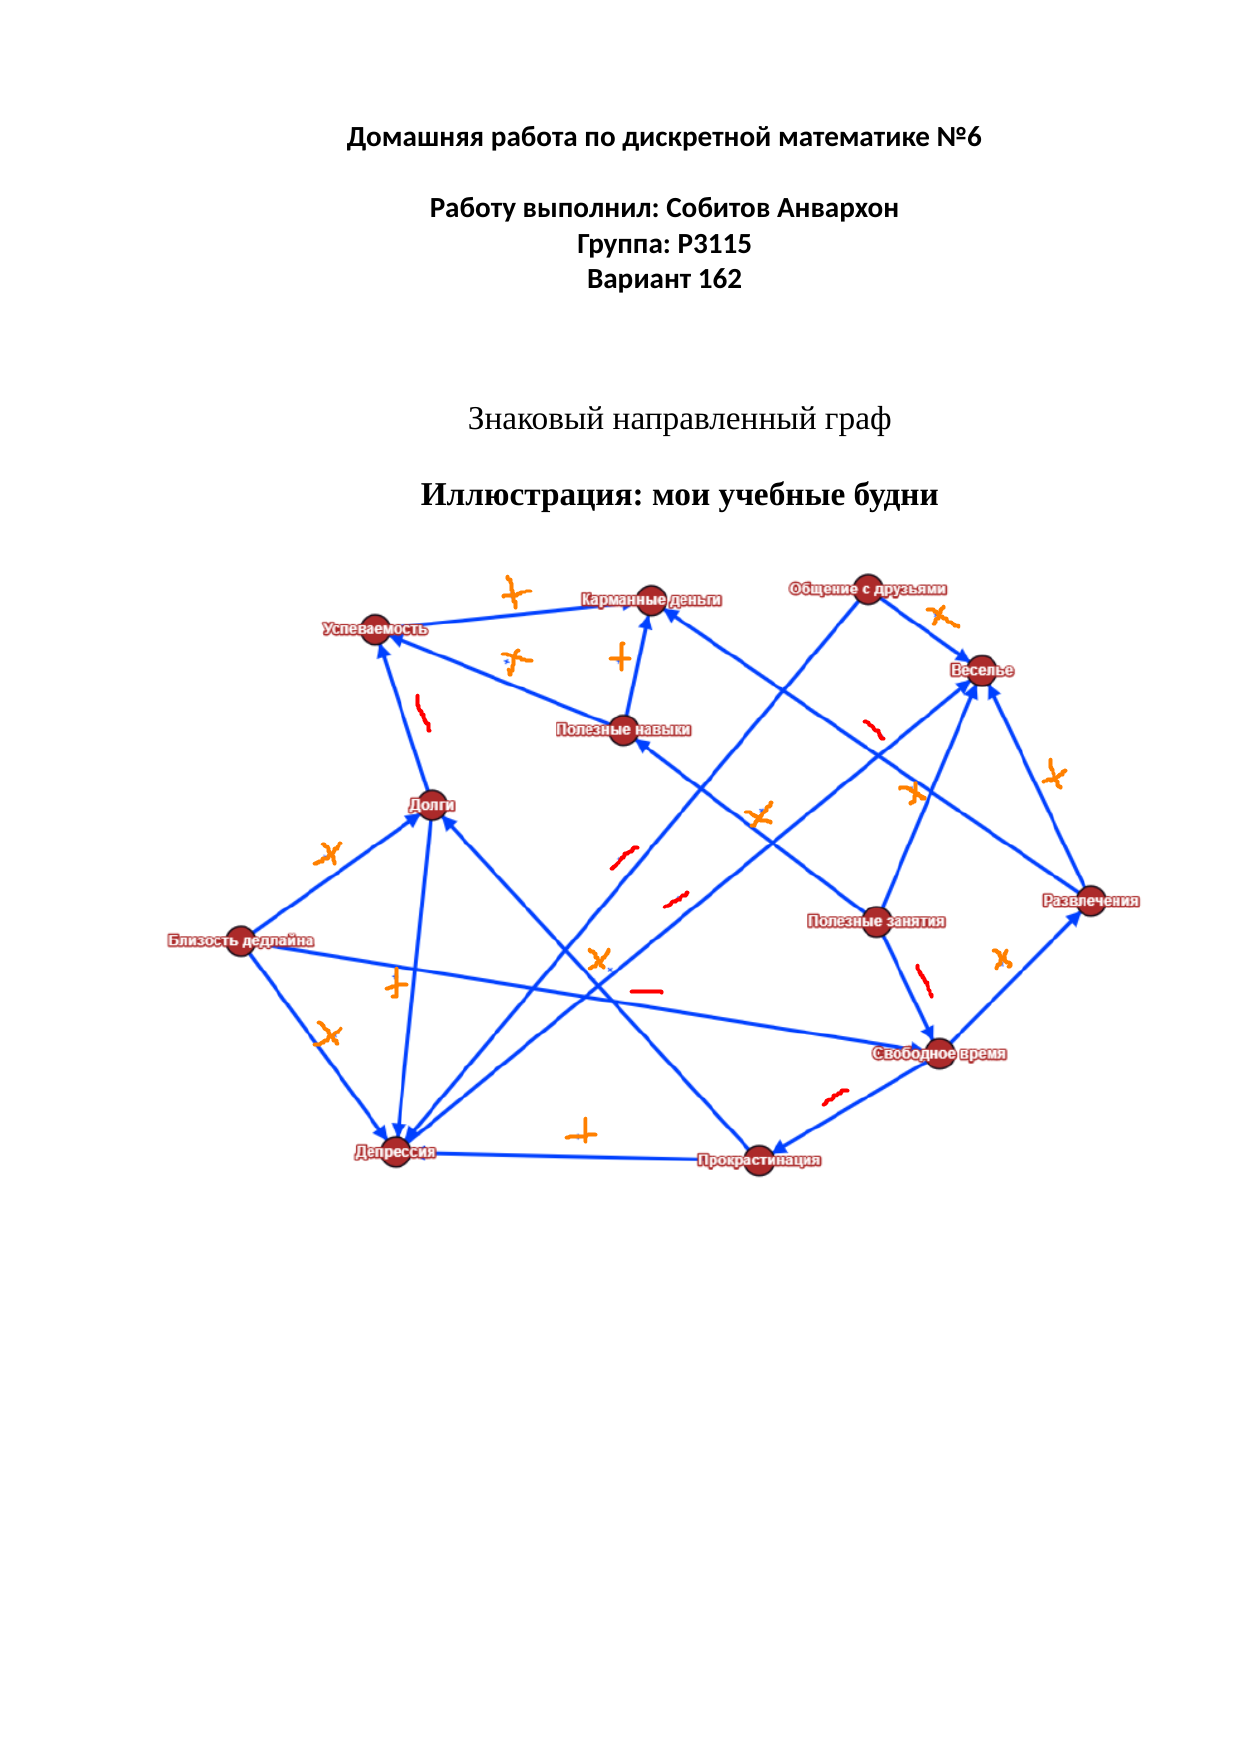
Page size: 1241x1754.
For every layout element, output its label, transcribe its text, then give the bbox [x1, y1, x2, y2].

picture [153, 560, 1147, 1192]
list Иллюстрация: мои учебные будни [208, 475, 1152, 513]
text Вариант 162 [177, 261, 1152, 296]
text Работу выполнил: Собитов Анвархон [177, 189, 1152, 225]
text Домашняя работа по дискретной математике №6 [177, 118, 1152, 154]
list Знаковый направленный граф [208, 398, 1152, 436]
text Группа: P3115 [177, 225, 1152, 261]
